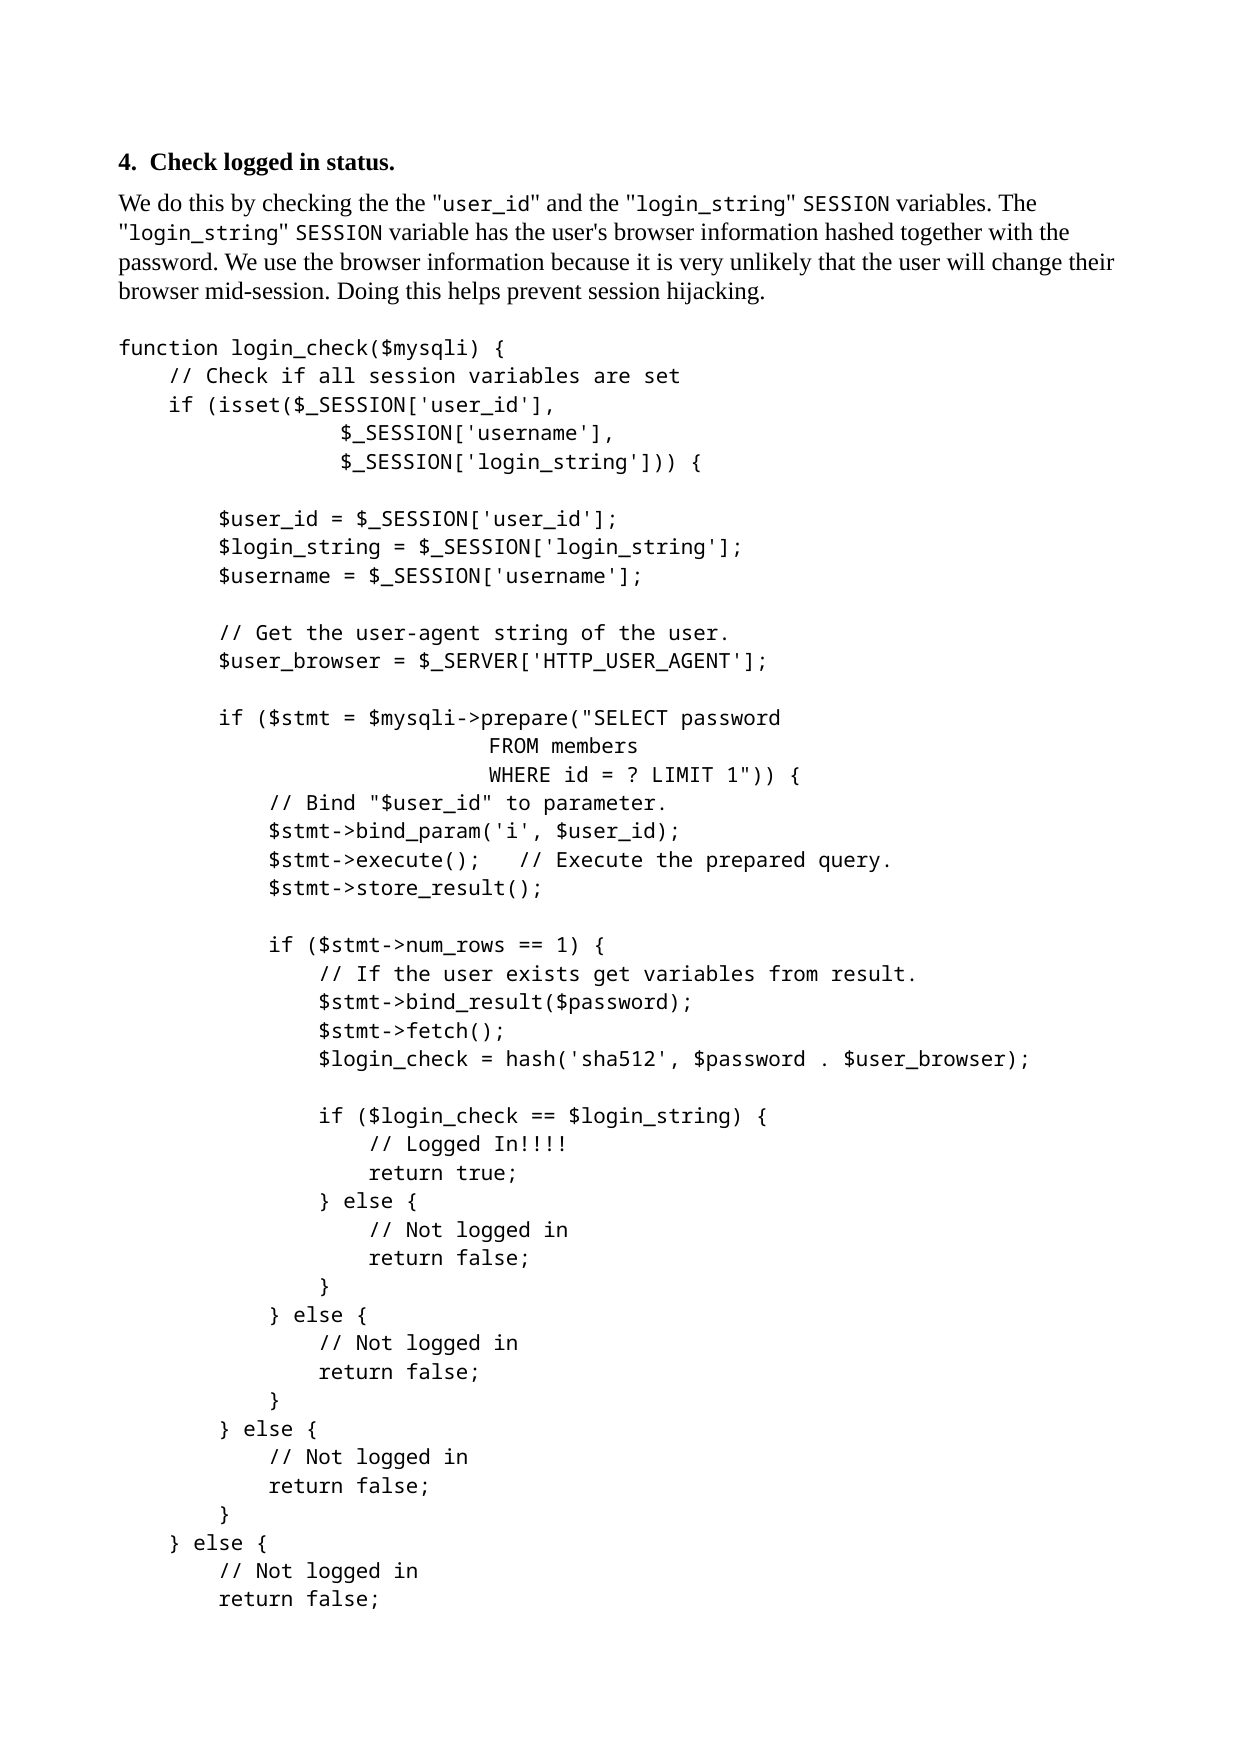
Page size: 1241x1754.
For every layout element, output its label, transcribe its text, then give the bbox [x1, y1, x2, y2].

text $user_id = $_SESSION['user_id']; [118, 504, 1122, 532]
text $_SESSION['login_string'])) { [118, 447, 1122, 475]
text // Not logged in [118, 1556, 1122, 1584]
text // Not logged in [118, 1442, 1122, 1471]
text $stmt->execute(); // Execute the prepared query. [118, 845, 1122, 873]
text if ($stmt->num_rows == 1) { [118, 930, 1122, 959]
text $username = $_SESSION['username']; [118, 561, 1122, 589]
text // Logged In!!!! [118, 1129, 1122, 1158]
text } [118, 1272, 1122, 1300]
text $stmt->bind_param('i', $user_id); [118, 817, 1122, 845]
text // Not logged in [118, 1328, 1122, 1357]
text $stmt->fetch(); [118, 1016, 1122, 1044]
text return false; [118, 1357, 1122, 1385]
text $_SESSION['username'], [118, 418, 1122, 447]
text if (isset($_SESSION['user_id'], [118, 390, 1122, 418]
text $login_check = hash('sha512', $password . $user_browser); [118, 1044, 1122, 1073]
text } else { [118, 1528, 1122, 1556]
text function login_check($mysqli) { [118, 333, 1122, 362]
text We do this by checking the the "user_id" and the "login_string" SESSION variables. The "login_string" SESSION variable has the user's browser information hashed together with the password. We use the browser information because it is very unlikely that the user will change their browser mid-session. Doing this helps prevent session hijacking. [118, 188, 1122, 304]
text 4. Check logged in status. [118, 147, 1122, 176]
text $login_string = $_SESSION['login_string']; [118, 532, 1122, 561]
text // Bind "$user_id" to parameter. [118, 788, 1122, 817]
text return false; [118, 1471, 1122, 1499]
text // Not logged in [118, 1215, 1122, 1243]
text } [118, 1385, 1122, 1414]
text } else { [118, 1186, 1122, 1215]
text return false; [118, 1584, 1122, 1613]
text // Get the user-agent string of the user. [118, 618, 1122, 646]
text } else { [118, 1414, 1122, 1442]
text $stmt->store_result(); [118, 873, 1122, 902]
text if ($login_check == $login_string) { [118, 1101, 1122, 1129]
text if ($stmt = $mysqli->prepare("SELECT password [118, 703, 1122, 731]
text $stmt->bind_result($password); [118, 987, 1122, 1016]
text // Check if all session variables are set [118, 362, 1122, 390]
text } else { [118, 1300, 1122, 1328]
text return true; [118, 1158, 1122, 1186]
text } [118, 1499, 1122, 1528]
text $user_browser = $_SERVER['HTTP_USER_AGENT']; [118, 646, 1122, 674]
text return false; [118, 1243, 1122, 1272]
text WHERE id = ? LIMIT 1")) { [118, 760, 1122, 788]
text FROM members [118, 731, 1122, 760]
text // If the user exists get variables from result. [118, 959, 1122, 987]
